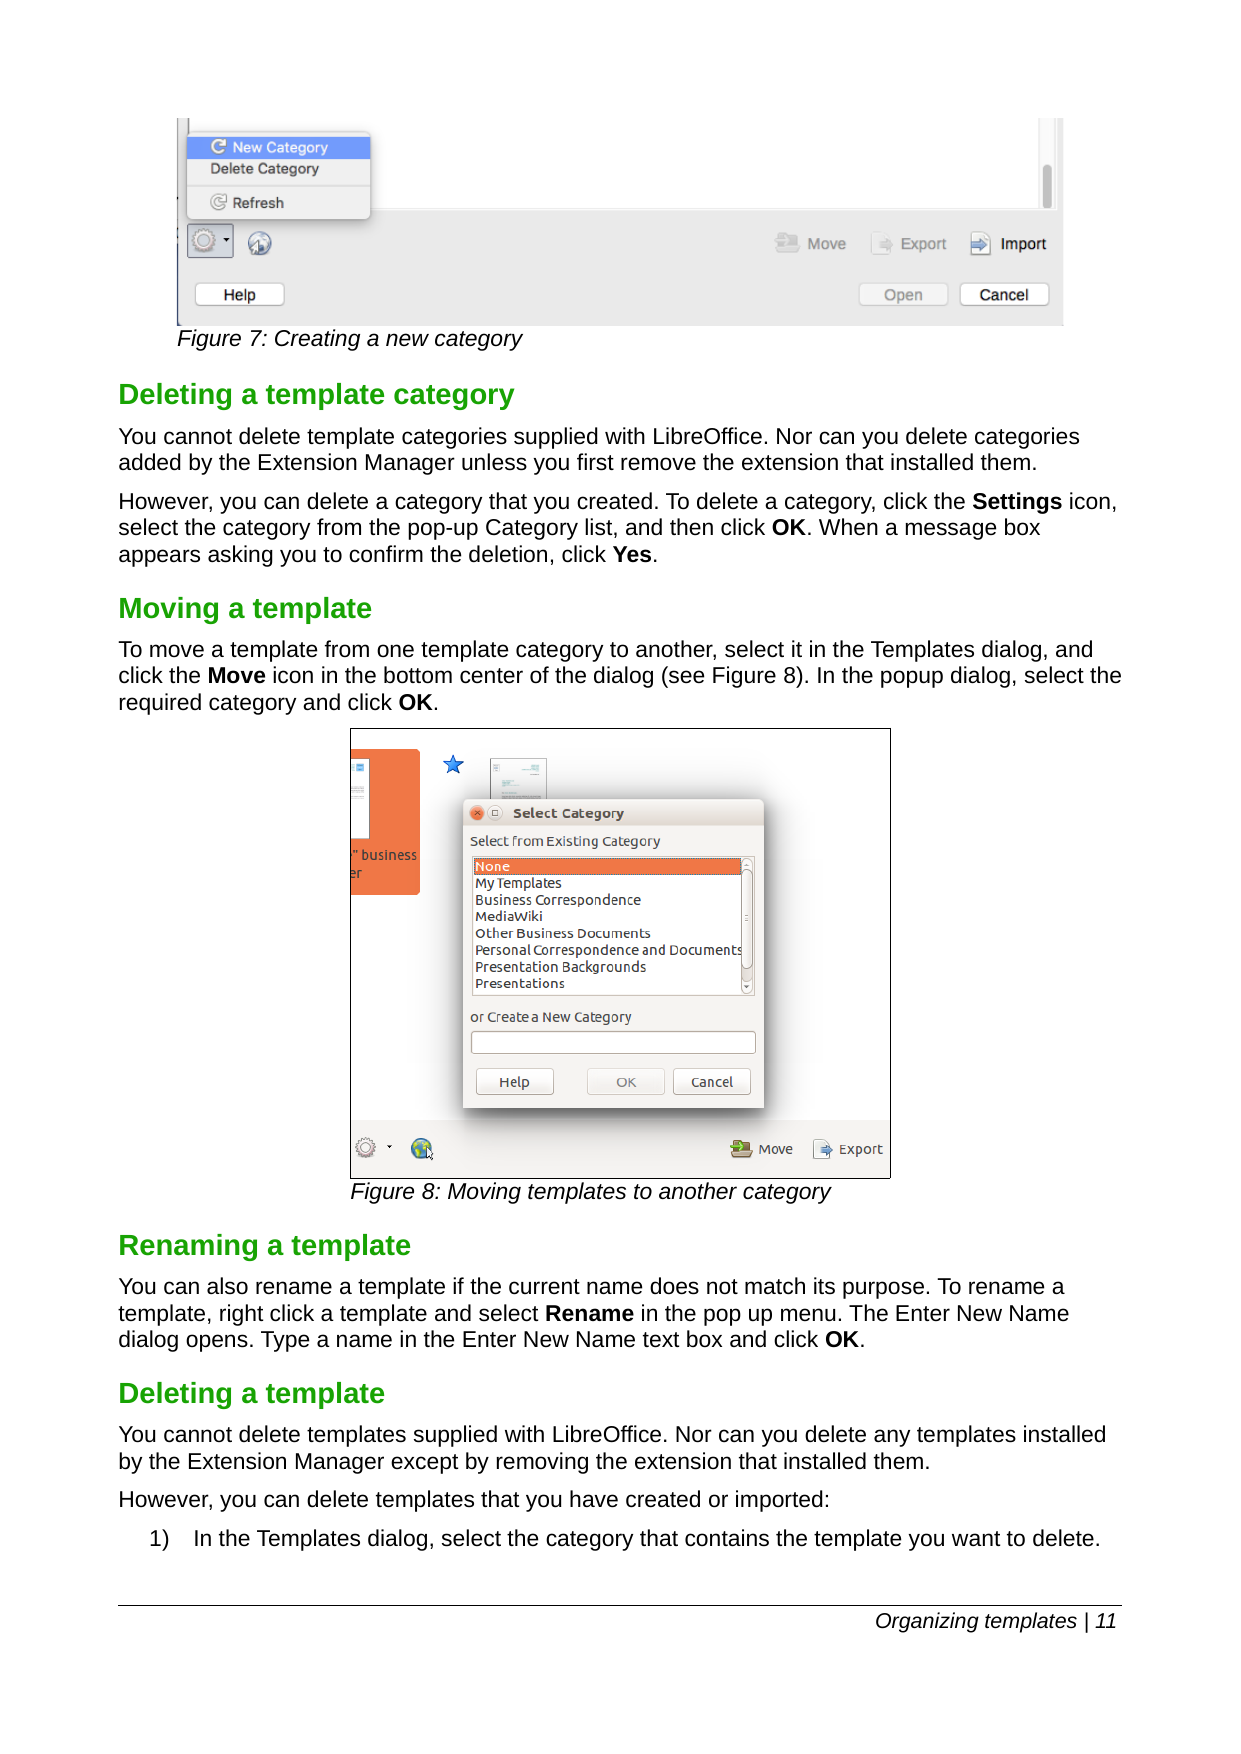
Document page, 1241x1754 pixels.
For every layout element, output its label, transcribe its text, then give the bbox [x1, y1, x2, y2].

subtitle Moving a template [118, 591, 1122, 624]
text However, you can delete templates that you have created or imported: [118, 1486, 1122, 1513]
text To move a template from one template category to another, select it in the Templates dialog, and click the Move icon in the bottom center of the dialog (see Figure 8). In the popup dialog, select the required category and click OK. [118, 636, 1122, 715]
text Figure 7: Creating a new category [177, 326, 1063, 352]
text You can also rename a template if the current name does not match its purpose. To rename a template, right click a template and select Rename in the pop up menu. The Enter New Name dialog opens. Type a name in the Enter New Name text box and click OK. [118, 1273, 1122, 1352]
subtitle Deleting a template category [118, 377, 1122, 411]
subtitle Renaming a template [118, 1228, 1122, 1261]
picture [351, 729, 890, 1178]
text You cannot delete template categories supplied with LibreOffice. Nor can you delete categories added by the Extension Manager unless you first remove the extension that installed them. [118, 423, 1122, 475]
list In the Templates dialog, select the category that contains the template you want to delete. [169, 1525, 1122, 1552]
text Figure 8: Moving templates to another category [350, 1179, 890, 1204]
subtitle Deleting a template [118, 1376, 1122, 1409]
picture [176, 118, 1064, 326]
text You cannot delete templates supplied with LibreOffice. Nor can you delete any templates installed by the Extension Manager except by removing the extension that installed them. [118, 1421, 1122, 1474]
text However, you can delete a category that you created. To delete a category, click the Settings icon, select the category from the pop-up Category list, and then click OK. When a message box appears asking you to confirm the deletion, click Yes. [118, 488, 1122, 567]
